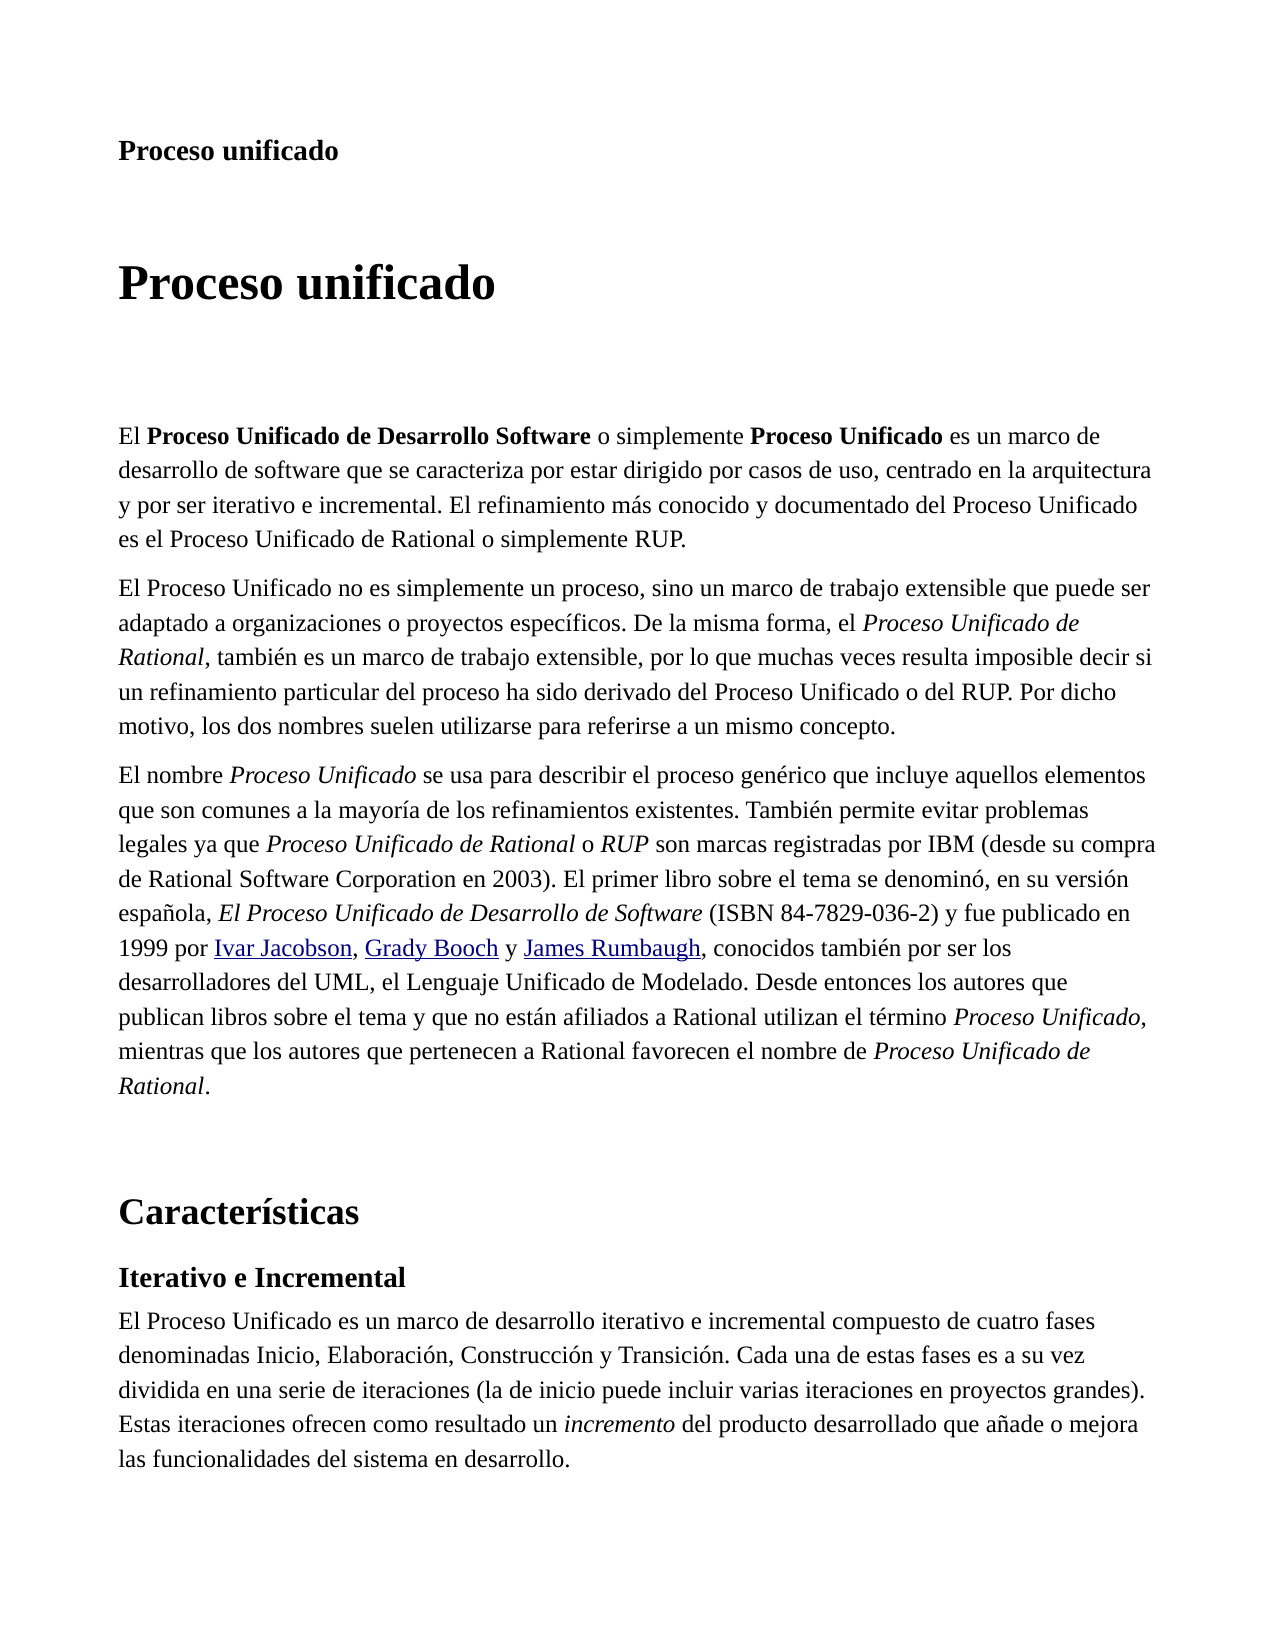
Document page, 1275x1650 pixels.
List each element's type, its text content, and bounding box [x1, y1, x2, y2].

text El Proceso Unificado de Desarrollo Software o simplemente Proceso Unificado es un marco de desarrollo de software que se caracteriza por estar dirigido por casos de uso, centrado en la arquitectura y por ser iterativo e incremental. El refinamiento más conocido y documentado del Proceso Unificado es el Proceso Unificado de Rational o simplemente RUP. [118, 421, 1157, 553]
text El Proceso Unificado es un marco de desarrollo iterativo e incremental compuesto de cuatro fases denominadas Inicio, Elaboración, Construcción y Transición. Cada una de estas fases es a su vez dividida en una serie de iteraciones (la de inicio puede incluir varias iteraciones en proyectos grandes). Estas iteraciones ofrecen como resultado un incremento del producto desarrollado que añade o mejora las funcionalidades del sistema en desarrollo. [118, 1306, 1157, 1473]
subtitle Proceso unificado [118, 253, 1157, 310]
subtitle Iterativo e Incremental [118, 1260, 1157, 1293]
text El nombre Proceso Unificado se usa para describir el proceso genérico que incluye aquellos elementos que son comunes a la mayoría de los refinamientos existentes. También permite evitar problemas legales ya que Proceso Unificado de Rational o RUP son marcas registradas por IBM (desde su compra de Rational Software Corporation en 2003). El primer libro sobre el tema se denominó, en su versión española, El Proceso Unificado de Desarrollo de Software (ISBN 84-7829-036-2) y fue publicado en 1999 por Ivar Jacobson, Grady Booch y James Rumbaugh, conocidos también por ser los desarrolladores del UML, el Lenguaje Unificado de Modelado. Desde entonces los autores que publican libros sobre el tema y que no están afiliados a Rational utilizan el término Proceso Unificado, mientras que los autores que pertenecen a Rational favorecen el nombre de Proceso Unificado de Rational. [118, 760, 1157, 1099]
subtitle Proceso unificado [118, 133, 1157, 166]
subtitle Características [118, 1190, 1157, 1233]
text El Proceso Unificado no es simplemente un proceso, sino un marco de trabajo extensible que puede ser adaptado a organizaciones o proyectos específicos. De la misma forma, el Proceso Unificado de Rational, también es un marco de trabajo extensible, por lo que muchas veces resulta imposible decir si un refinamiento particular del proceso ha sido derivado del Proceso Unificado o del RUP. Por dicho motivo, los dos nombres suelen utilizarse para referirse a un mismo concepto. [118, 573, 1157, 740]
